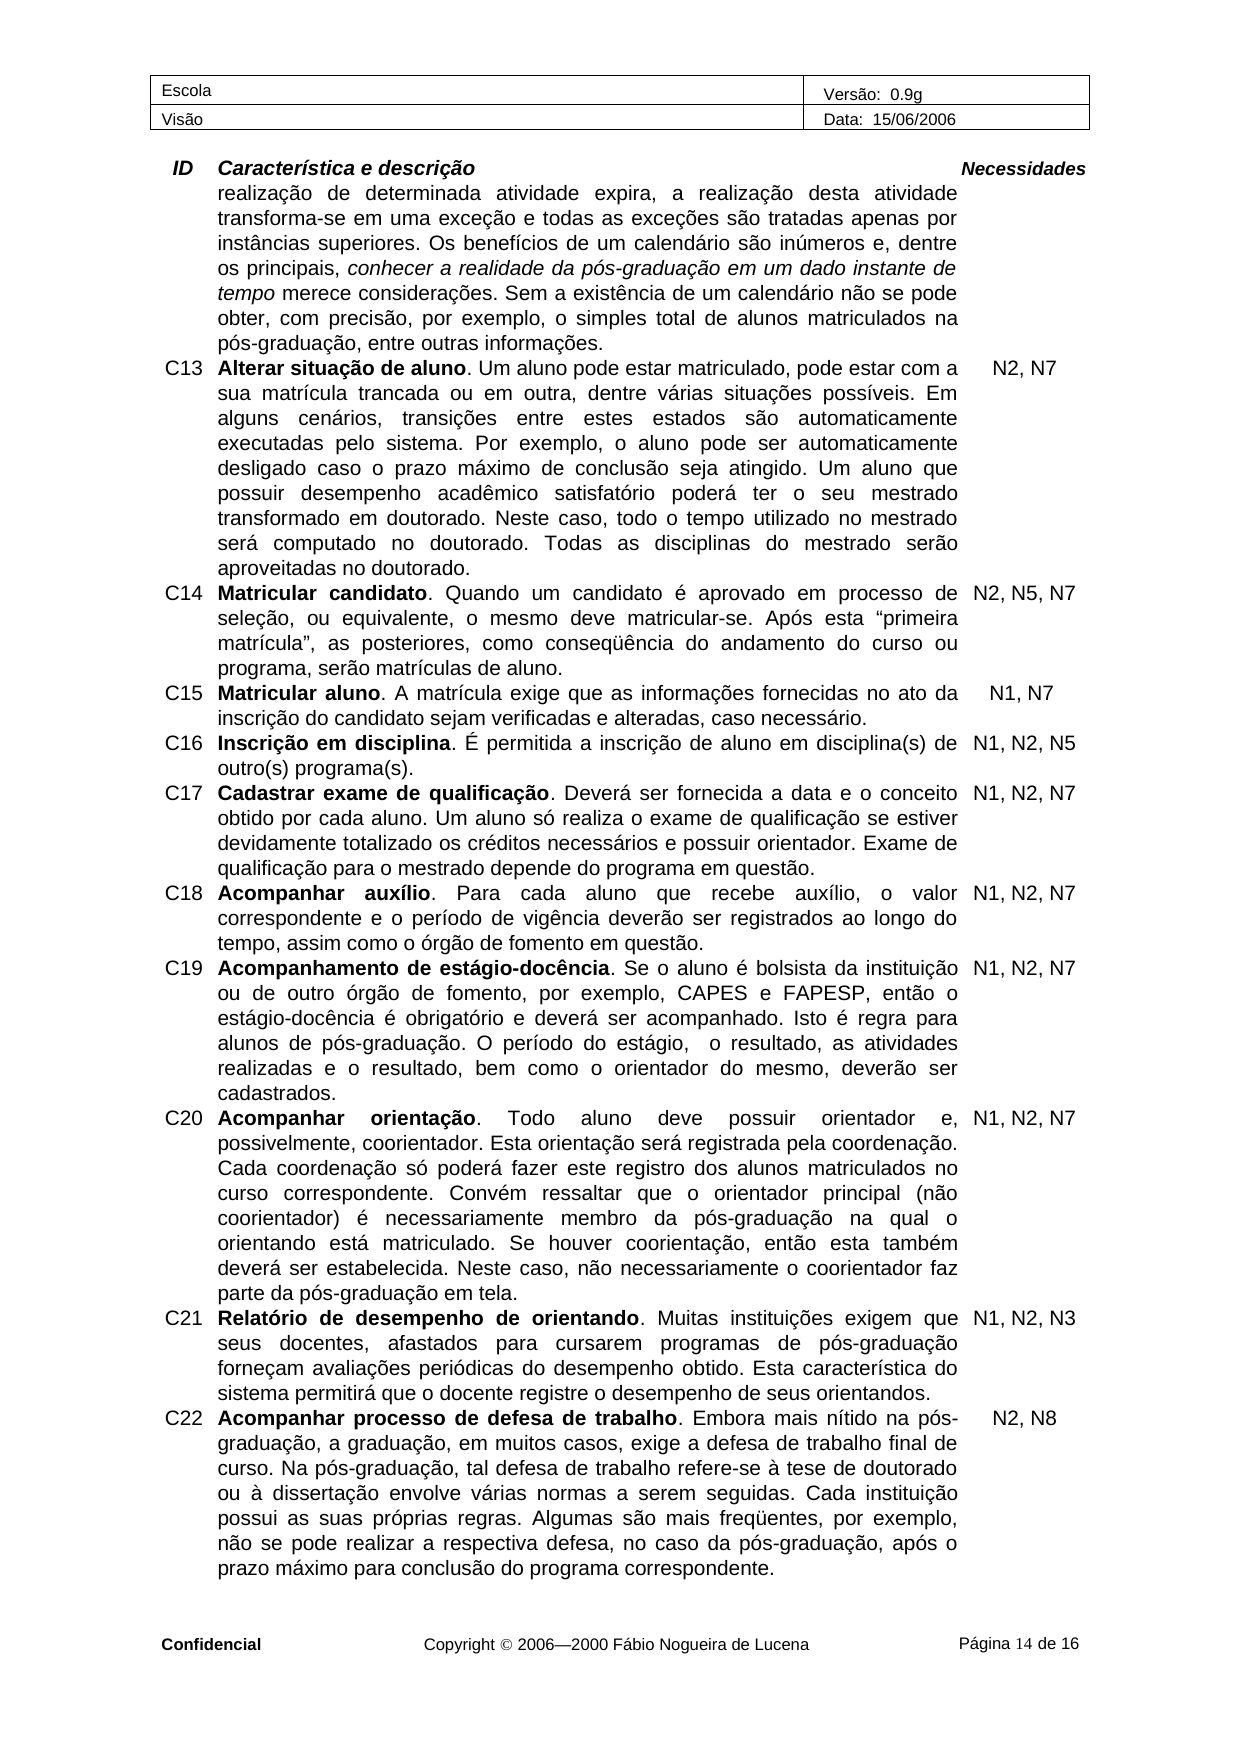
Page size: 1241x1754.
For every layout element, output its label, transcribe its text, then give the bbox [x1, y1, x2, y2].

table_cell N2, N5, N7 [959, 579, 1090, 679]
table_cell N1, N2, N7 [959, 954, 1090, 1104]
table_cell Acompanhar orientação. Todo aluno deve possuir orientador e, possivelmente, coorientador. Esta orientação será registrada pela coordenação. Cada coordenação só poderá fazer este registro dos alunos matriculados no curso correspondente. Convém ressaltar que o orientador principal (não coorientador) é necessariamente membro da pós-graduação na qual o orientando está matriculado. Se houver coorientação, então esta também deverá ser estabelecida. Neste caso, não necessariamente o coorientador faz parte da pós-graduação em tela. [217, 1104, 959, 1304]
table_cell Alterar situação de aluno. Um aluno pode estar matriculado, pode estar com a sua matrícula trancada ou em outra, dentre várias situações possíveis. Em alguns cenários, transições entre estes estados são automaticamente executadas pelo sistema. Por exemplo, o aluno pode ser automaticamente desligado caso o prazo máximo de conclusão seja atingido. Um aluno que possuir desempenho acadêmico satisfatório poderá ter o seu mestrado transformado em doutorado. Neste caso, todo o tempo utilizado no mestrado será computado no doutorado. Todas as disciplinas do mestrado serão aproveitadas no doutorado. [217, 354, 959, 579]
table_cell C15 [150, 679, 217, 729]
table_cell Matricular aluno. A matrícula exige que as informações fornecidas no ato da inscrição do candidato sejam verificadas e alteradas, caso necessário. [217, 679, 959, 729]
table_cell Acompanhamento de estágio-docência. Se o aluno é bolsista da instituição ou de outro órgão de fomento, por exemplo, CAPES e FAPESP, então o estágio-docência é obrigatório e deverá ser acompanhado. Isto é regra para alunos de pós-graduação. O período do estágio, o resultado, as atividades realizadas e o resultado, bem como o orientador do mesmo, deverão ser cadastrados. [217, 954, 959, 1104]
table_cell N1, N2, N7 [959, 879, 1090, 954]
table_cell C18 [150, 879, 217, 954]
table_cell N1, N7 [959, 679, 1090, 729]
table_cell C13 [150, 354, 217, 579]
table_cell C22 [150, 1404, 217, 1579]
table_cell N1, N2, N7 [959, 1104, 1090, 1304]
table_cell Relatório de desempenho de orientando. Muitas instituições exigem que seus docentes, afastados para cursarem programas de pós-graduação forneçam avaliações periódicas do desempenho obtido. Esta característica do sistema permitirá que o docente registre o desempenho de seus orientandos. [217, 1304, 959, 1404]
table_cell N1, N2, N3 [959, 1304, 1090, 1404]
table_cell [959, 179, 1090, 354]
table_cell N2, N7 [959, 354, 1090, 579]
table_cell N2, N8 [959, 1404, 1090, 1579]
table_header ID [150, 154, 217, 179]
table_cell C19 [150, 954, 217, 1104]
table_cell [150, 179, 217, 354]
table_cell Acompanhar processo de defesa de trabalho. Embora mais nítido na pós-graduação, a graduação, em muitos casos, exige a defesa de trabalho final de curso. Na pós-graduação, tal defesa de trabalho refere-se à tese de doutorado ou à dissertação envolve várias normas a serem seguidas. Cada instituição possui as suas próprias regras. Algumas são mais freqüentes, por exemplo, não se pode realizar a respectiva defesa, no caso da pós-graduação, após o prazo máximo para conclusão do programa correspondente. [217, 1404, 959, 1579]
table_cell C20 [150, 1104, 217, 1304]
table_cell N1, N2, N5 [959, 729, 1090, 779]
table_header Necessidades [959, 154, 1090, 179]
table_cell Matricular candidato. Quando um candidato é aprovado em processo de seleção, ou equivalente, o mesmo deve matricular-se. Após esta “primeira matrícula”, as posteriores, como conseqüência do andamento do curso ou programa, serão matrículas de aluno. [217, 579, 959, 679]
table_cell N1, N2, N7 [959, 779, 1090, 879]
table_cell realização de determinada atividade expira, a realização desta atividade transforma-se em uma exceção e todas as exceções são tratadas apenas por instâncias superiores. Os benefícios de um calendário são inúmeros e, dentre os principais, conhecer a realidade da pós-graduação em um dado instante de tempo merece considerações. Sem a existência de um calendário não se pode obter, com precisão, por exemplo, o simples total de alunos matriculados na pós-graduação, entre outras informações. [217, 179, 959, 354]
table_cell Inscrição em disciplina. É permitida a inscrição de aluno em disciplina(s) de outro(s) programa(s). [217, 729, 959, 779]
table_header Característica e descrição [217, 154, 959, 179]
table_cell C14 [150, 579, 217, 679]
table_cell C16 [150, 729, 217, 779]
table_cell C17 [150, 779, 217, 879]
table_cell C21 [150, 1304, 217, 1404]
table_cell Acompanhar auxílio. Para cada aluno que recebe auxílio, o valor correspondente e o período de vigência deverão ser registrados ao longo do tempo, assim como o órgão de fomento em questão. [217, 879, 959, 954]
table_cell Cadastrar exame de qualificação. Deverá ser fornecida a data e o conceito obtido por cada aluno. Um aluno só realiza o exame de qualificação se estiver devidamente totalizado os créditos necessários e possuir orientador. Exame de qualificação para o mestrado depende do programa em questão. [217, 779, 959, 879]
